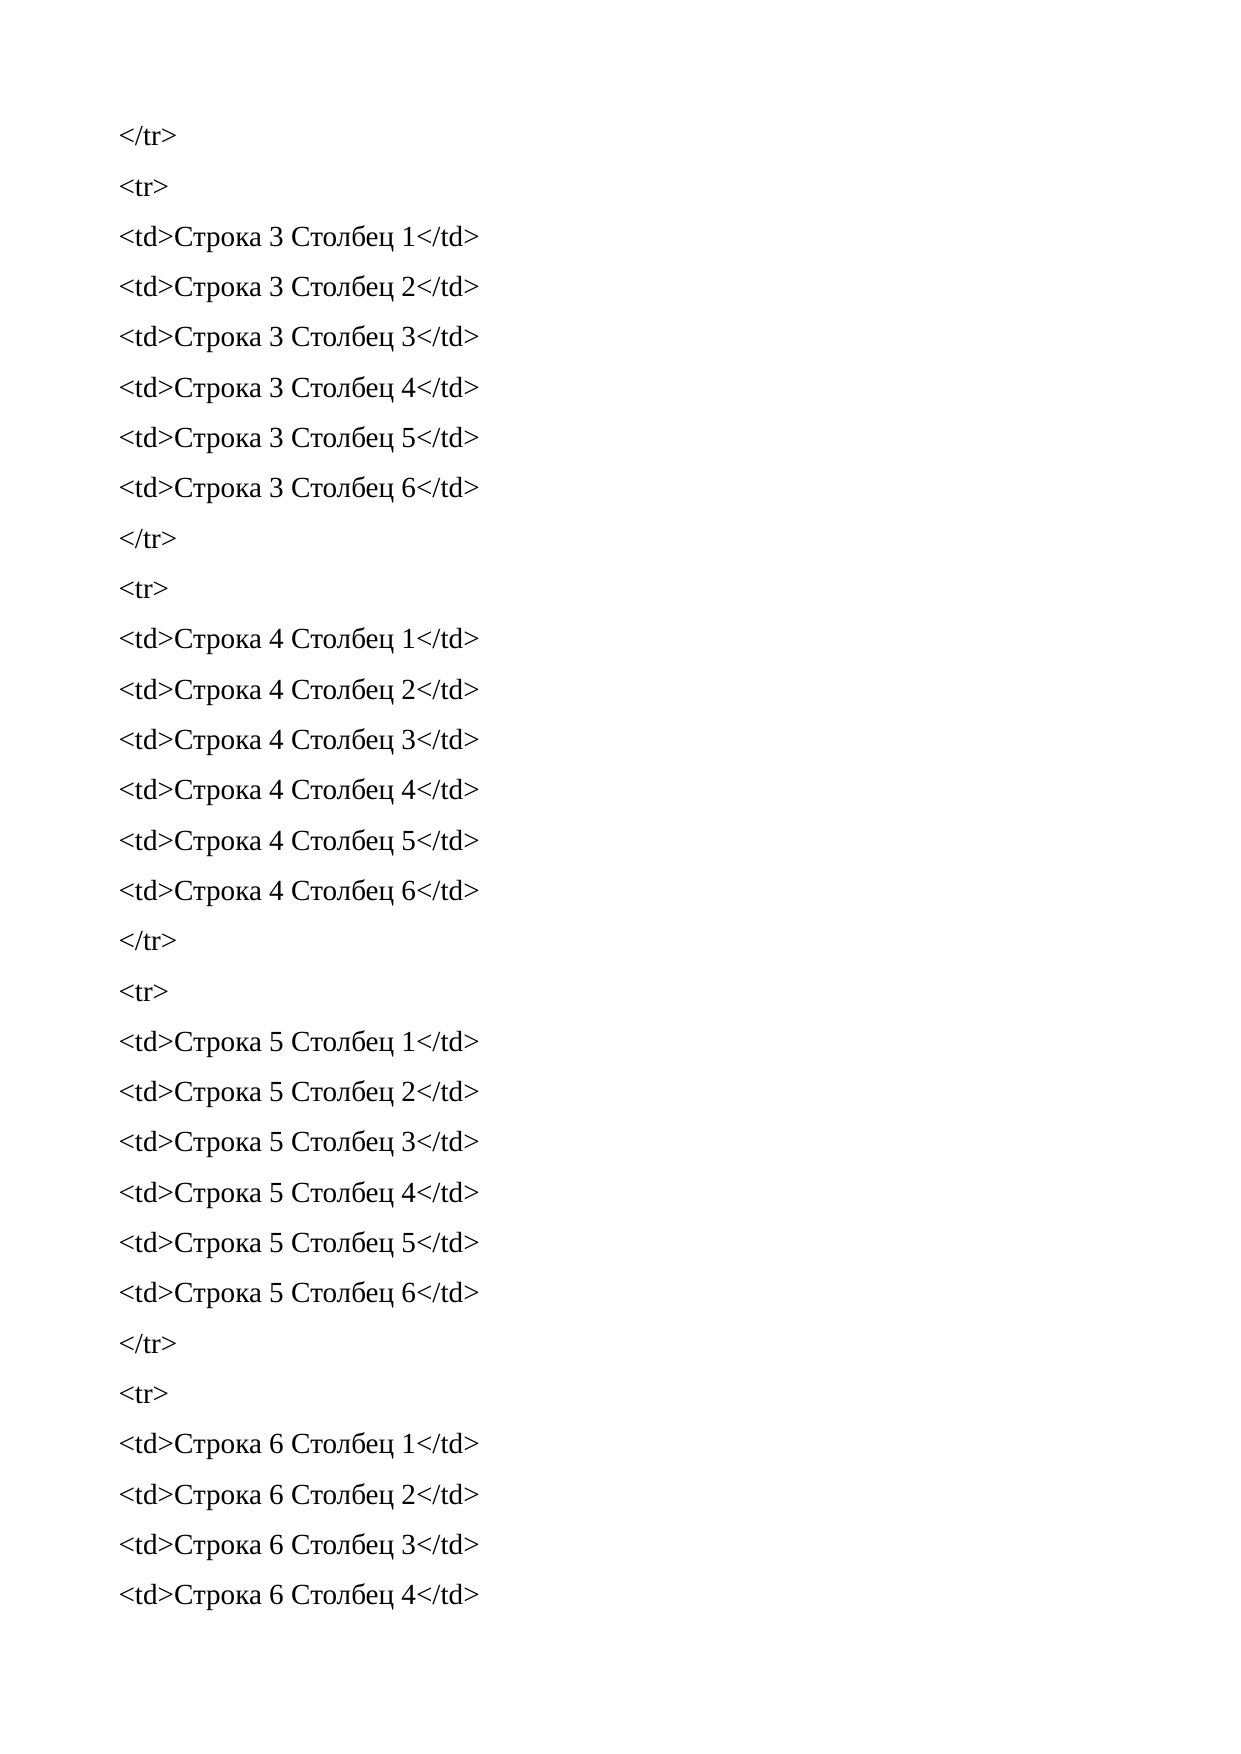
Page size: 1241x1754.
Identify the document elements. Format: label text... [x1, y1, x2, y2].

text <td>Строка 5 Столбец 3</td> [118, 1124, 1122, 1158]
text <td>Строка 3 Столбец 1</td> [118, 219, 1122, 252]
text </tr> [118, 521, 1122, 554]
text <td>Строка 3 Столбец 3</td> [118, 319, 1122, 353]
text <td>Строка 5 Столбец 6</td> [118, 1276, 1122, 1309]
text <tr> [118, 571, 1122, 605]
text <td>Строка 6 Столбец 2</td> [118, 1477, 1122, 1510]
text <td>Строка 5 Столбец 1</td> [118, 1024, 1122, 1057]
text <td>Строка 5 Столбец 5</td> [118, 1225, 1122, 1259]
text <td>Строка 5 Столбец 2</td> [118, 1074, 1122, 1108]
text <td>Строка 3 Столбец 4</td> [118, 370, 1122, 403]
text </tr> [118, 1326, 1122, 1359]
text <td>Строка 4 Столбец 2</td> [118, 672, 1122, 705]
text <td>Строка 4 Столбец 3</td> [118, 722, 1122, 756]
text <td>Строка 6 Столбец 4</td> [118, 1577, 1122, 1611]
text <td>Строка 6 Столбец 3</td> [118, 1527, 1122, 1561]
text <tr> [118, 974, 1122, 1007]
text <td>Строка 4 Столбец 5</td> [118, 823, 1122, 856]
text </tr> [118, 118, 1122, 152]
text <td>Строка 6 Столбец 1</td> [118, 1426, 1122, 1460]
text <td>Строка 5 Столбец 4</td> [118, 1175, 1122, 1208]
text </tr> [118, 923, 1122, 957]
text <td>Строка 4 Столбец 6</td> [118, 873, 1122, 907]
text <tr> [118, 169, 1122, 202]
text <td>Строка 4 Столбец 1</td> [118, 621, 1122, 655]
text <td>Строка 3 Столбец 6</td> [118, 471, 1122, 504]
text <td>Строка 3 Столбец 2</td> [118, 269, 1122, 303]
text <td>Строка 3 Столбец 5</td> [118, 420, 1122, 454]
text <tr> [118, 1376, 1122, 1410]
text <td>Строка 4 Столбец 4</td> [118, 772, 1122, 806]
